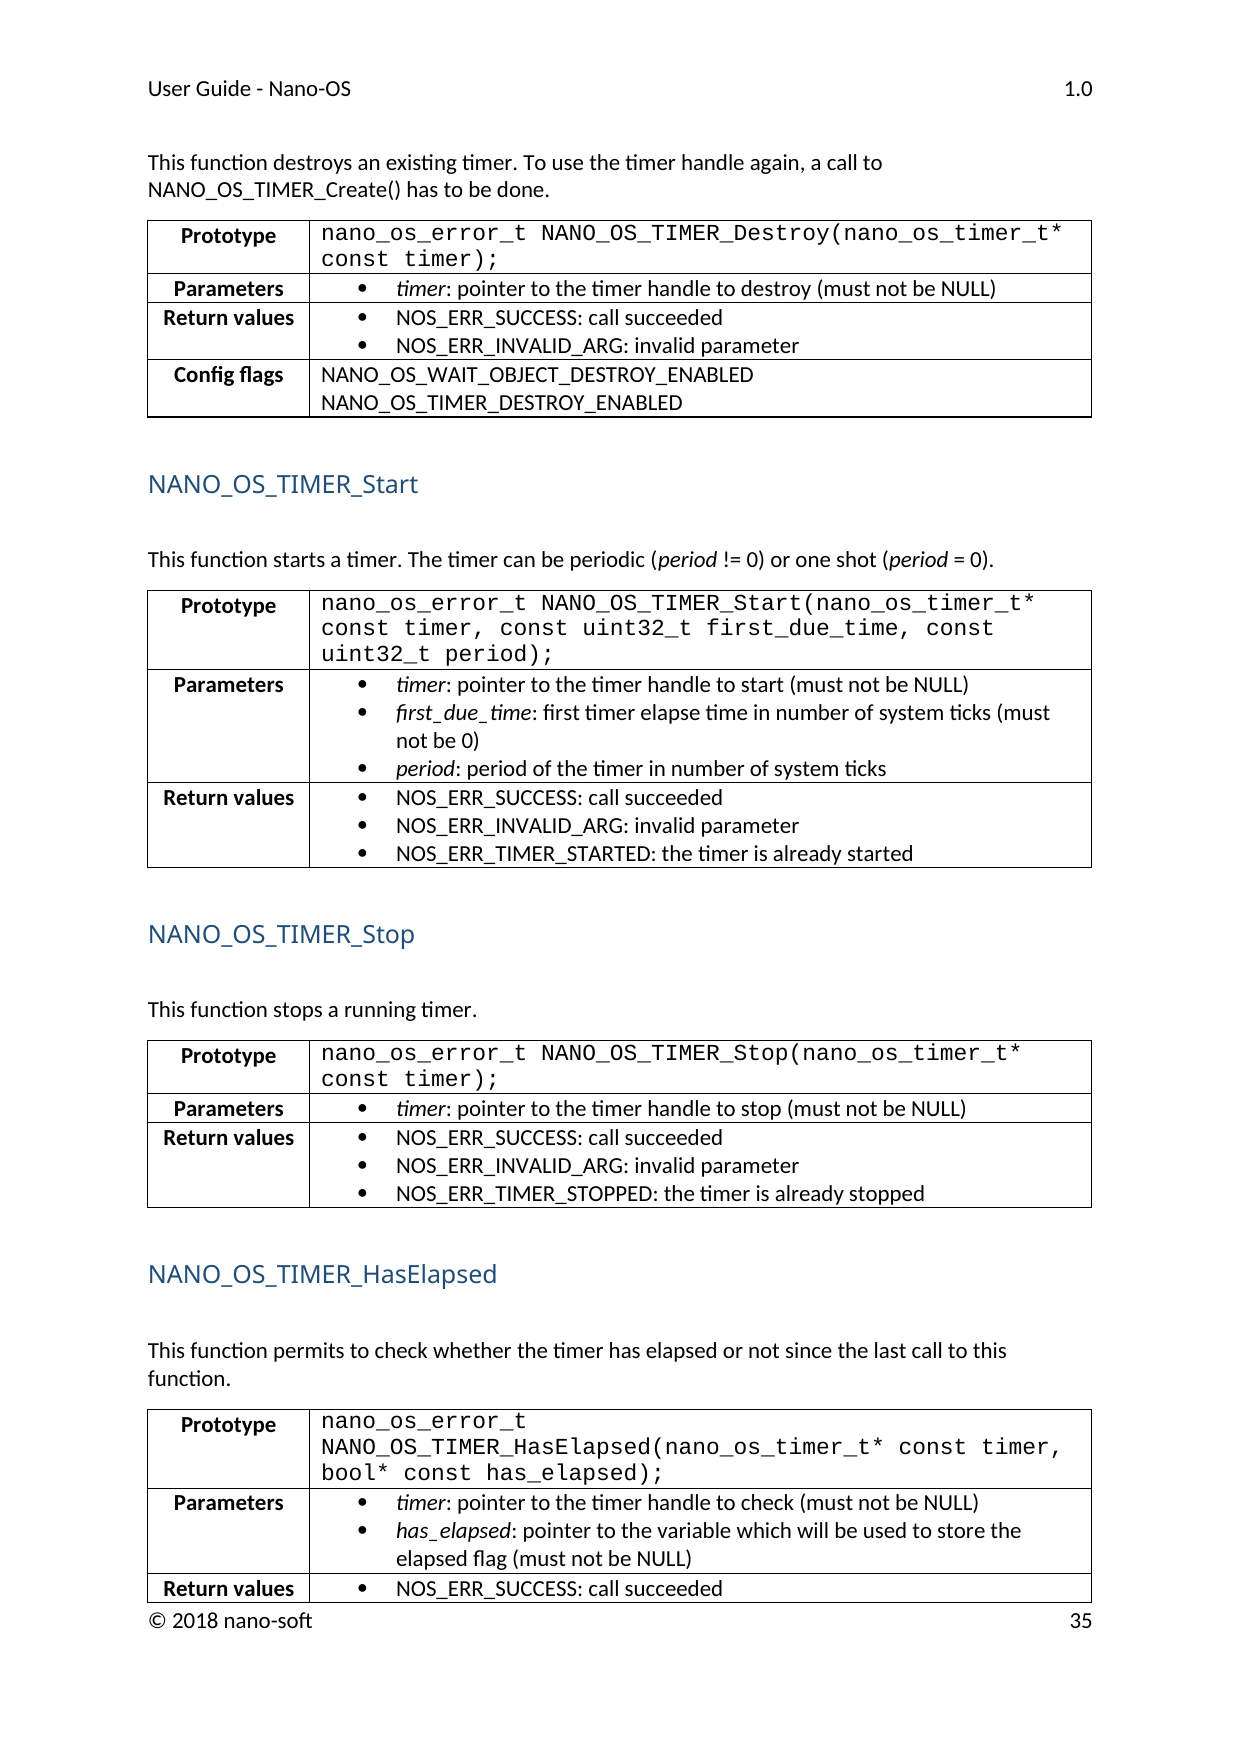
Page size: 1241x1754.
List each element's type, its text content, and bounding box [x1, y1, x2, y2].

table_cell timer: pointer to the timer handle to stop (must not be NULL) [310, 1094, 1091, 1122]
table_header Prototype [148, 1041, 309, 1093]
table_cell Config flags [148, 360, 309, 416]
table_cell NOS_ERR_SUCCESS: call succeeded NOS_ERR_INVALID_ARG: invalid parameter NOS_ERR_TIMER_STARTED: the timer is already started [310, 783, 1091, 867]
table_cell Return values [148, 303, 309, 359]
table_cell Return values [148, 1574, 309, 1602]
text This function starts a timer. The timer can be periodic (period != 0) or one shot (period = 0). [148, 545, 1093, 573]
table_cell timer: pointer to the timer handle to check (must not be NULL) has_elapsed: pointer to the variable which will be used to store the elapsed flag (must not be NULL) [310, 1489, 1091, 1573]
subtitle NANO_OS_TIMER_Stop [148, 917, 1093, 951]
table_header nano_os_error_t NANO_OS_TIMER_Stop(nano_os_timer_t* const timer); [310, 1041, 1091, 1093]
text This function permits to check whether the timer has elapsed or not since the last call to this function. [148, 1336, 1093, 1392]
table_cell Parameters [148, 1094, 309, 1122]
table_cell NANO_OS_WAIT_OBJECT_DESTROY_ENABLED NANO_OS_TIMER_DESTROY_ENABLED [310, 360, 1091, 416]
table_cell Parameters [148, 274, 309, 302]
text This function stops a running timer. [148, 996, 1093, 1023]
table_cell Return values [148, 1123, 309, 1207]
table_header Prototype [148, 221, 309, 273]
table_cell timer: pointer to the timer handle to destroy (must not be NULL) [310, 274, 1091, 302]
table_cell NOS_ERR_SUCCESS: call succeeded NOS_ERR_INVALID_ARG: invalid parameter [310, 1574, 1091, 1602]
text This function destroys an existing timer. To use the timer handle again, a call to NANO_OS_TIMER_Create() has to be done. [148, 148, 1093, 204]
table_header Prototype [148, 1410, 309, 1487]
table_cell Parameters [148, 1489, 309, 1573]
subtitle NANO_OS_TIMER_HasElapsed [148, 1257, 1093, 1291]
table_cell timer: pointer to the timer handle to start (must not be NULL) first_due_time: first timer elapse time in number of system ticks (must not be 0) period: period of the timer in number of system ticks [310, 670, 1091, 782]
table_cell NOS_ERR_SUCCESS: call succeeded NOS_ERR_INVALID_ARG: invalid parameter [310, 303, 1091, 359]
table_header nano_os_error_t NANO_OS_TIMER_Start(nano_os_timer_t* const timer, const uint32_t first_due_time, const uint32_t period); [310, 591, 1091, 669]
table_header nano_os_error_t NANO_OS_TIMER_Destroy(nano_os_timer_t* const timer); [310, 221, 1091, 273]
table_header Prototype [148, 591, 309, 669]
table_cell Return values [148, 783, 309, 867]
table_cell NOS_ERR_SUCCESS: call succeeded NOS_ERR_INVALID_ARG: invalid parameter NOS_ERR_TIMER_STOPPED: the timer is already stopped [310, 1123, 1091, 1207]
table_header nano_os_error_t NANO_OS_TIMER_HasElapsed(nano_os_timer_t* const timer, bool* const has_elapsed); [310, 1410, 1091, 1487]
subtitle NANO_OS_TIMER_Start [148, 466, 1093, 500]
table_cell Parameters [148, 670, 309, 782]
